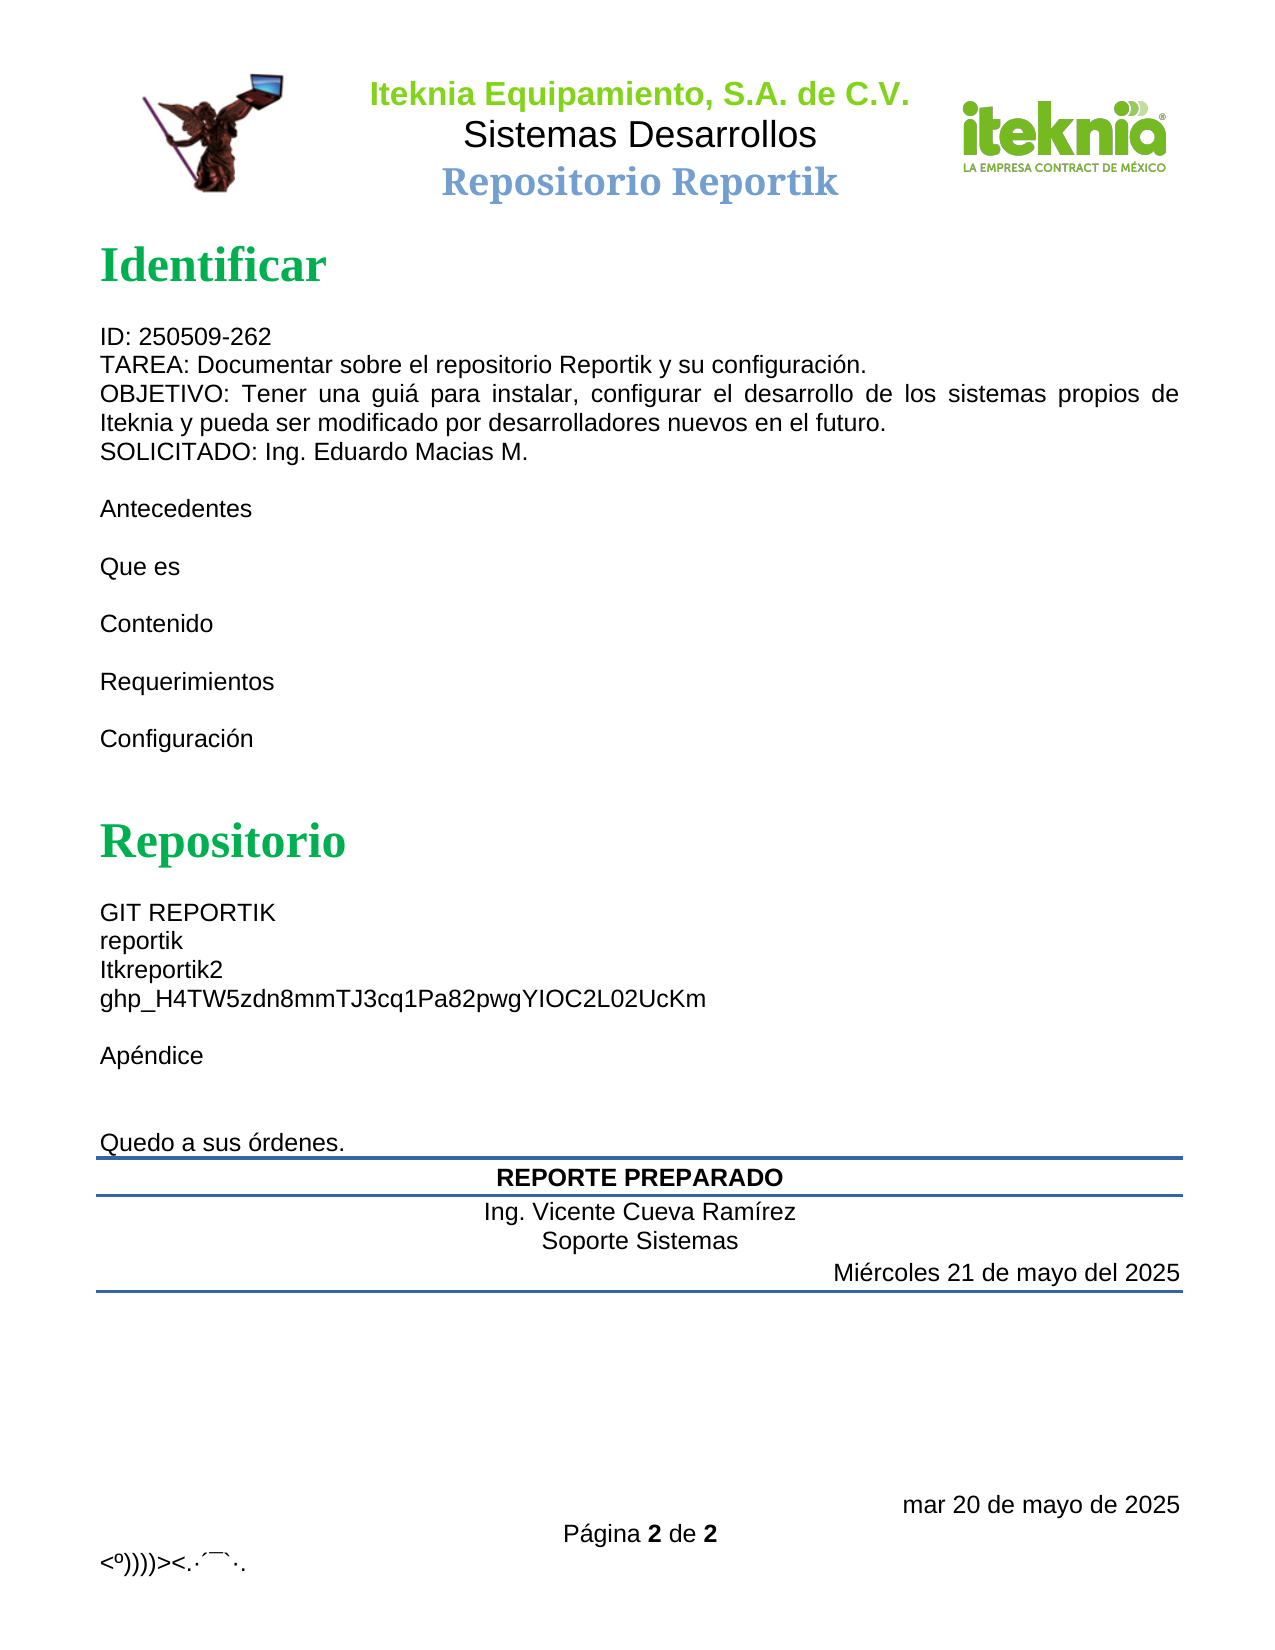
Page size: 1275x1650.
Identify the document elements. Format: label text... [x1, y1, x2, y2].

text REPORTE PREPARADO [96, 1160, 1183, 1194]
text GIT REPORTIK [99, 898, 1180, 926]
text Apéndice [99, 1041, 1180, 1070]
text Ing. Vicente Cueva Ramírez [99, 1197, 1180, 1226]
text TAREA: Documentar sobre el repositorio Reportik y su configuración. [99, 351, 1180, 379]
text Requerimientos [99, 667, 1180, 696]
subtitle Identificar [99, 235, 1180, 293]
text Soporte Sistemas [99, 1226, 1180, 1255]
picture [140, 73, 286, 194]
text Que es [99, 552, 1180, 581]
text reportik [99, 926, 1180, 955]
text Contenido [99, 609, 1180, 638]
text Miércoles 21 de mayo del 2025 [96, 1255, 1183, 1290]
text Itkreportik2 [99, 955, 1180, 984]
subtitle Repositorio [99, 811, 1180, 868]
text Antecedentes [99, 494, 1180, 523]
picture [952, 80, 1177, 193]
text SOLICITADO: Ing. Eduardo Macias M. [99, 437, 1180, 466]
text Configuración [99, 724, 1180, 753]
text OBJETIVO: Tener una guiá para instalar, configurar el desarrollo de los sistemas propios de Iteknia y pueda ser modificado por desarrolladores nuevos en el futuro. [99, 379, 1180, 437]
text ID: 250509-262 [99, 322, 1180, 351]
text Quedo a sus órdenes. [99, 1128, 1180, 1156]
text 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 [99, 984, 1180, 1013]
